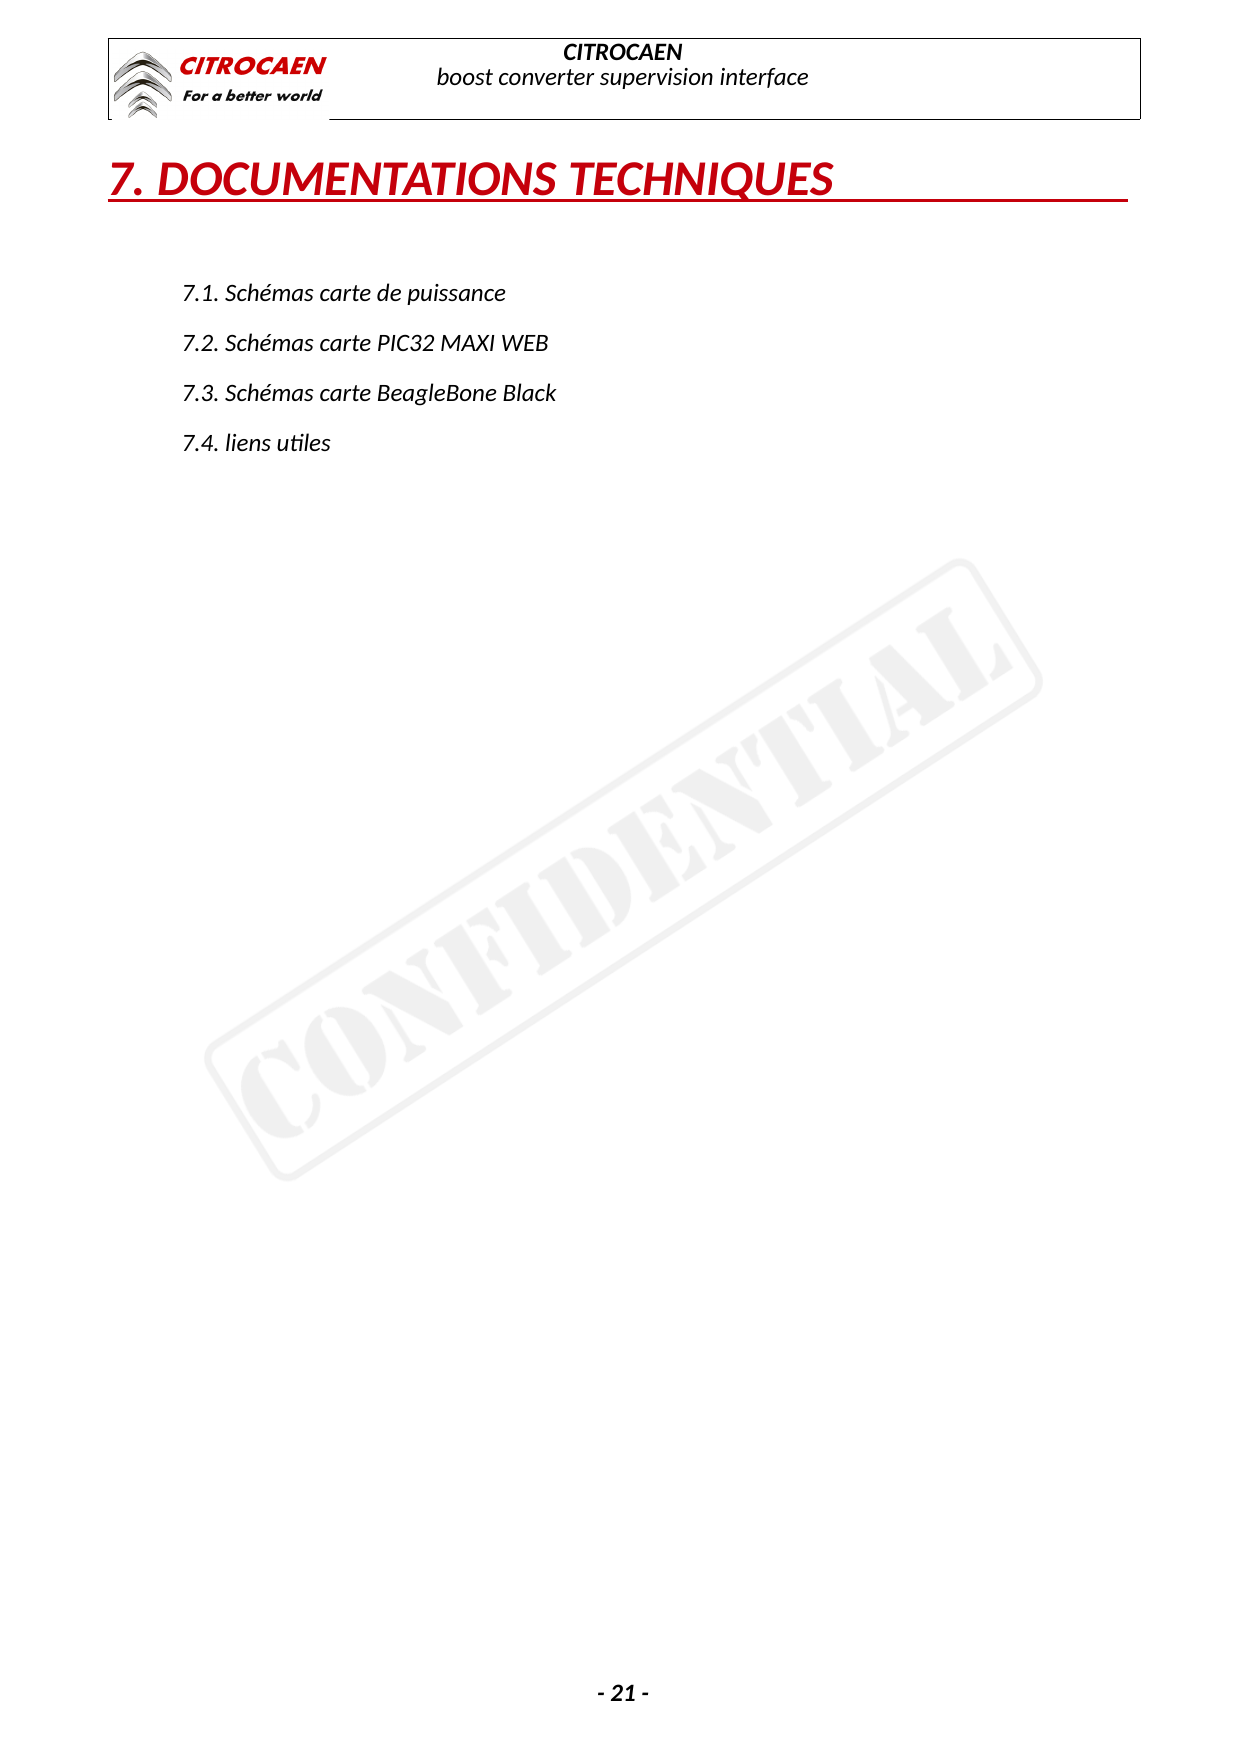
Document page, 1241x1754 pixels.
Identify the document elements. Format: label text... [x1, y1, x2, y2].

text 7. DOCUMENTATIONS TECHNIQUES [107, 158, 1140, 208]
list 7.2. Schémas carte PIC32 MAXI WEB [181, 333, 1140, 358]
list 7.3. Schémas carte BeagleBone Black [181, 383, 1140, 408]
list 7.1. Schémas carte de puissance [181, 283, 1140, 308]
picture [111, 49, 330, 120]
